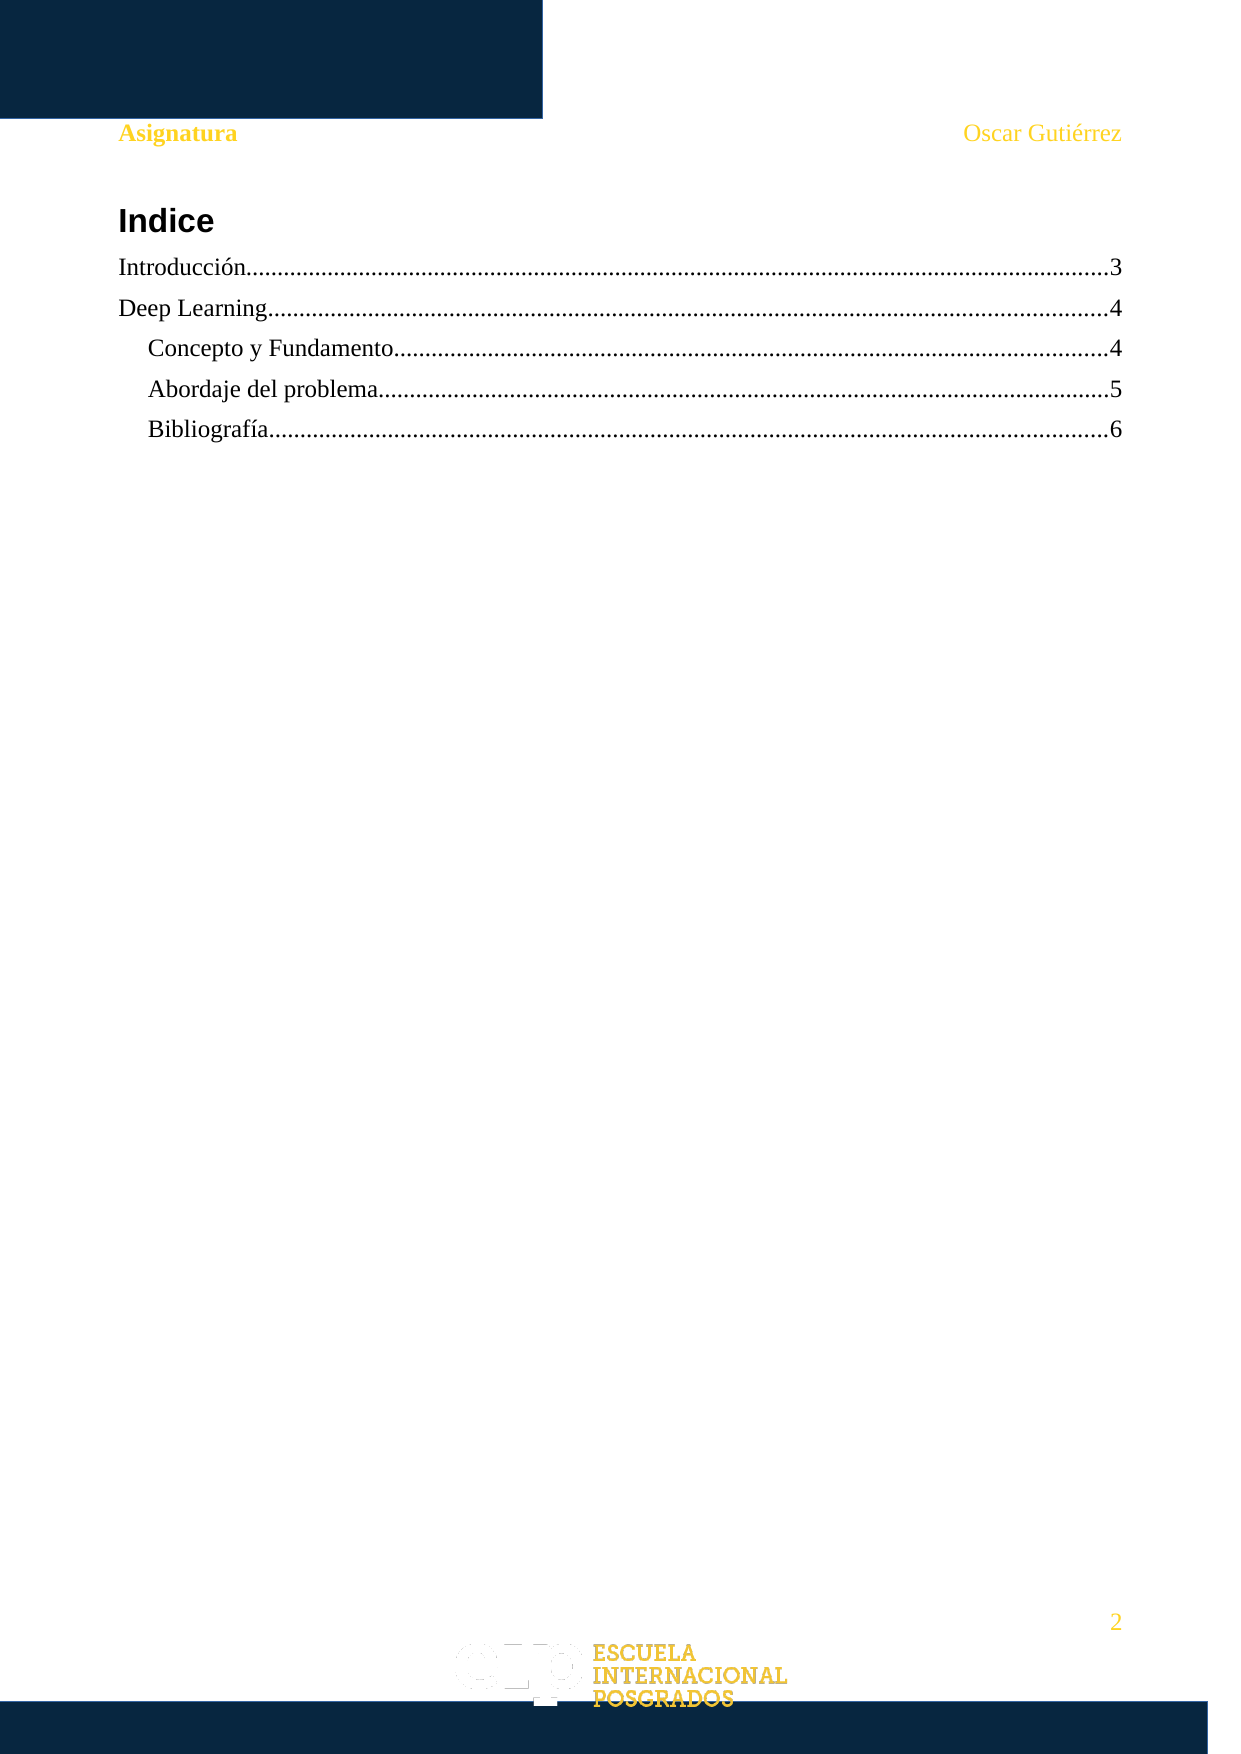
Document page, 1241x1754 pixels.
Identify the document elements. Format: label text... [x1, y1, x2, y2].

text Deep Learning 4 [118, 293, 1122, 322]
text Concepto y Fundamento 4 [148, 333, 1122, 362]
text Bibliografía 6 [148, 414, 1122, 443]
text Abordaje del problema 5 [148, 374, 1122, 403]
text Introducción 3 [118, 252, 1122, 281]
picture [452, 1614, 788, 1712]
subtitle Indice [118, 201, 1122, 240]
